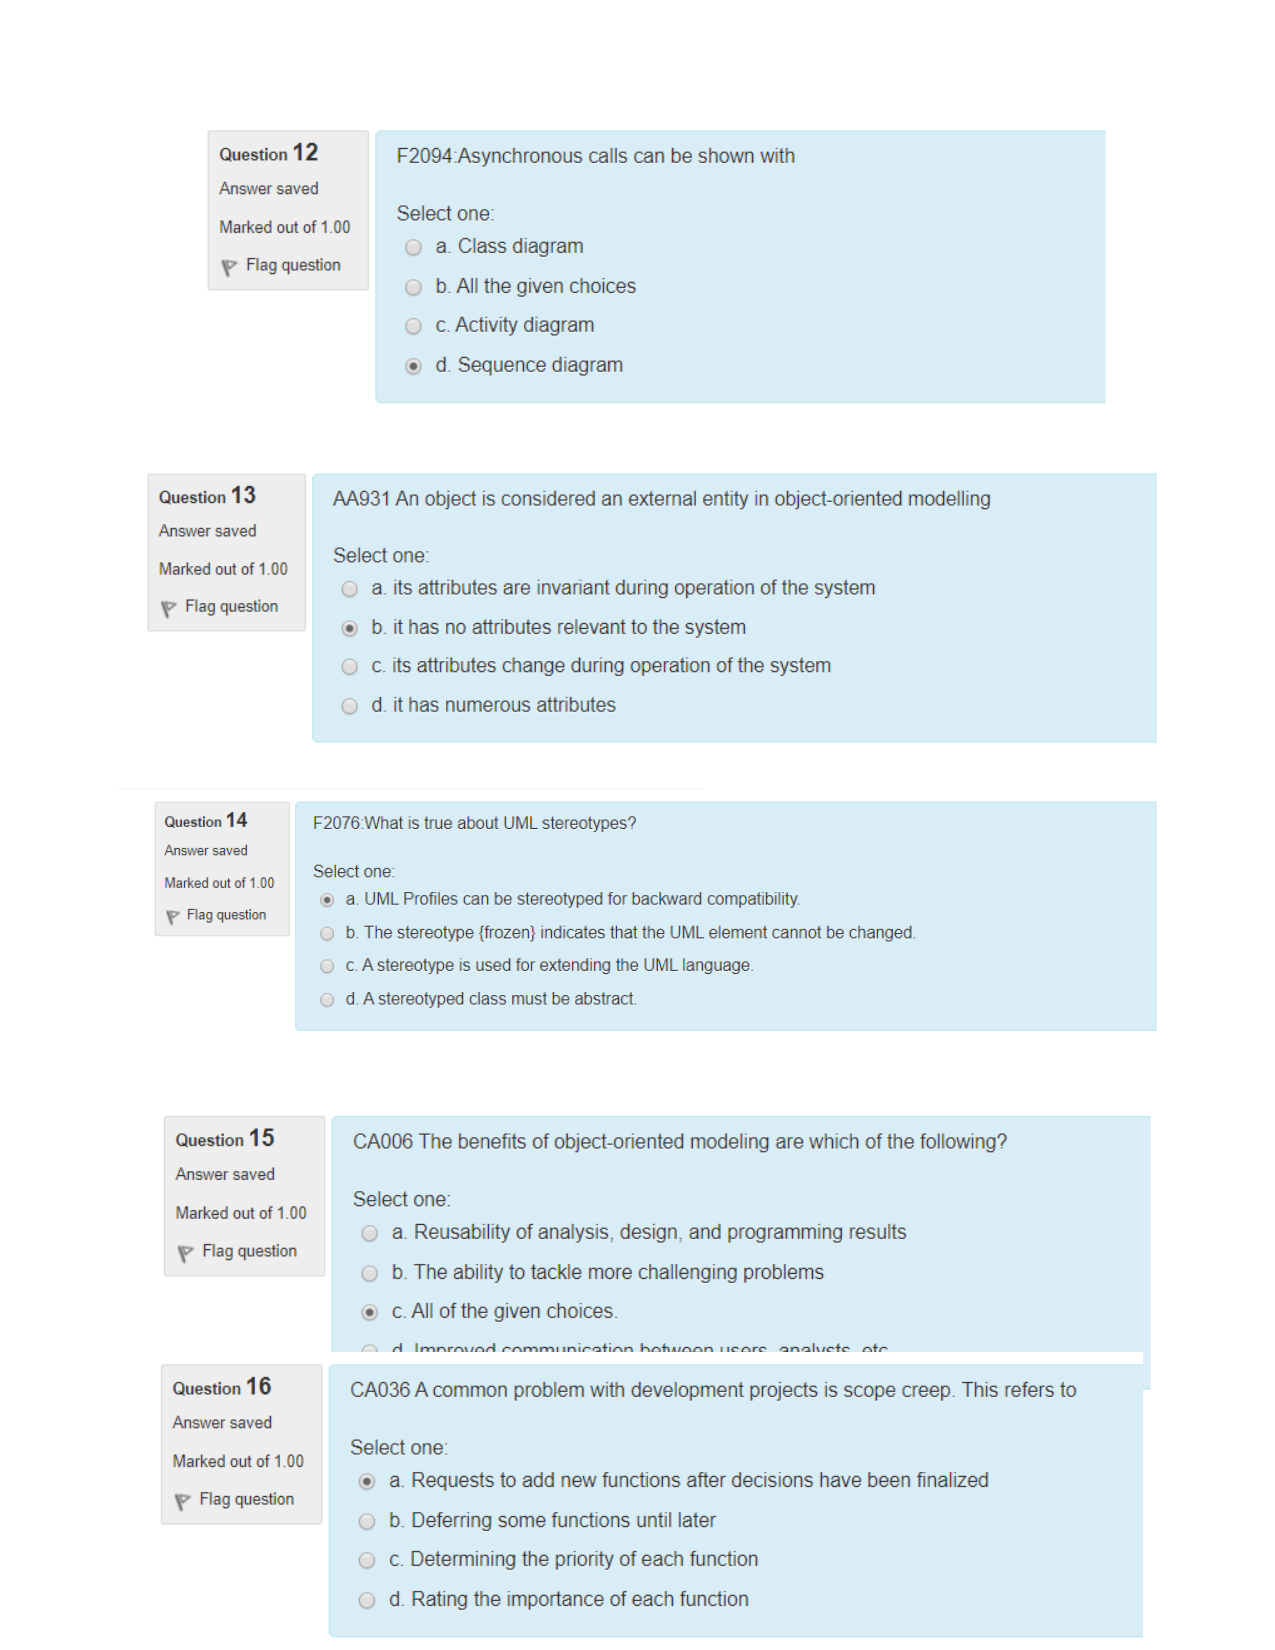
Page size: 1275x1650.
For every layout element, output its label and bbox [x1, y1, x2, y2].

picture [124, 1102, 1151, 1650]
picture [118, 465, 1157, 760]
picture [169, 118, 1106, 437]
picture [118, 788, 1157, 1074]
